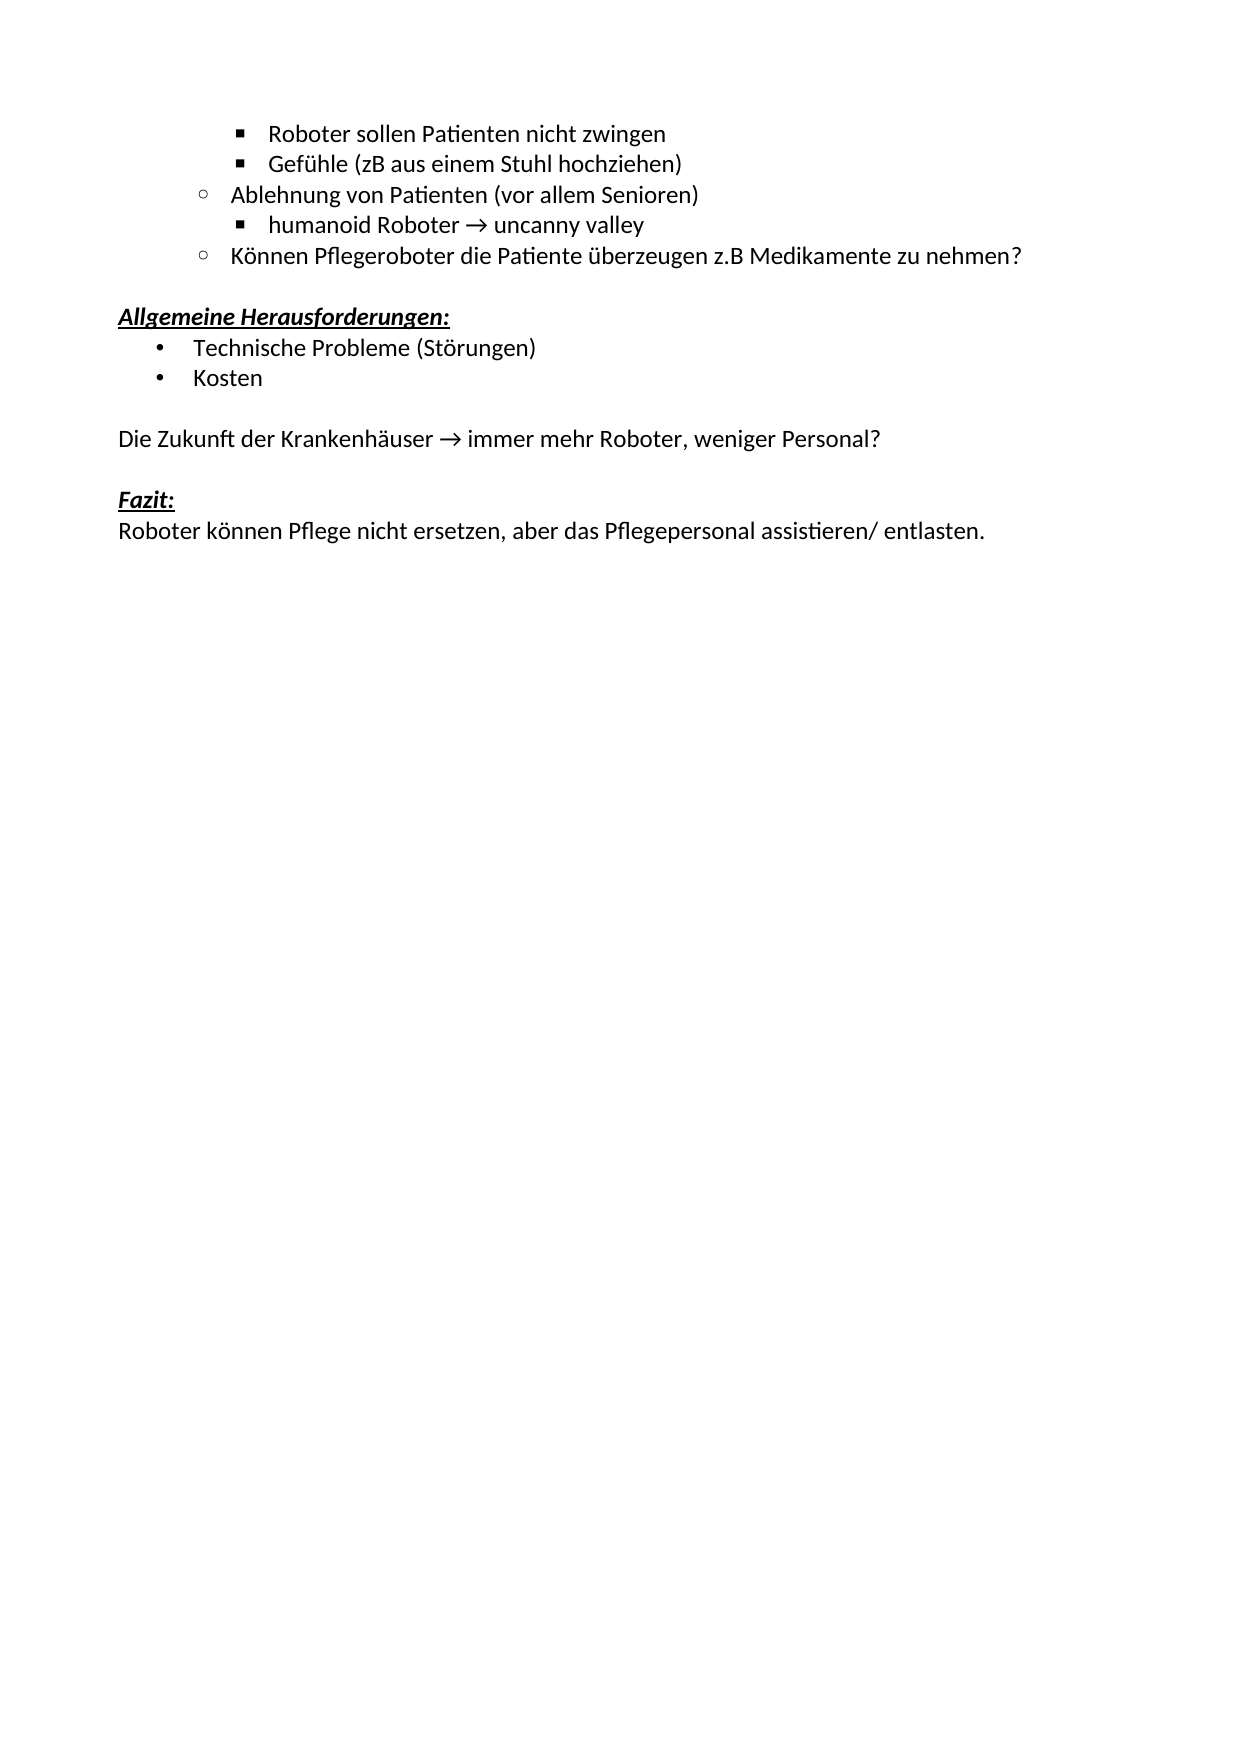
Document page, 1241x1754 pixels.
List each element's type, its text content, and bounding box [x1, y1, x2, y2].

list Roboter sollen Patienten nicht zwingen [231, 118, 1122, 149]
text Die Zukunft der Krankenhäuser → immer mehr Roboter, weniger Personal? [118, 423, 1122, 454]
list Ablehnung von Patienten (vor allem Senioren) [193, 179, 1122, 210]
list Können Pflegeroboter die Patiente überzeugen z.B Medikamente zu nehmen? [193, 240, 1122, 271]
text Allgemeine Herausforderungen: [118, 301, 1122, 332]
list humanoid Roboter → uncanny valley [231, 210, 1122, 240]
text Roboter können Pflege nicht ersetzen, aber das Pflegepersonal assistieren/ entlasten. [118, 515, 1122, 545]
list Kosten [156, 362, 1122, 393]
text Fazit: [118, 484, 1122, 515]
list Gefühle (zB aus einem Stuhl hochziehen) [231, 149, 1122, 179]
list Technische Probleme (Störungen) [156, 332, 1122, 362]
